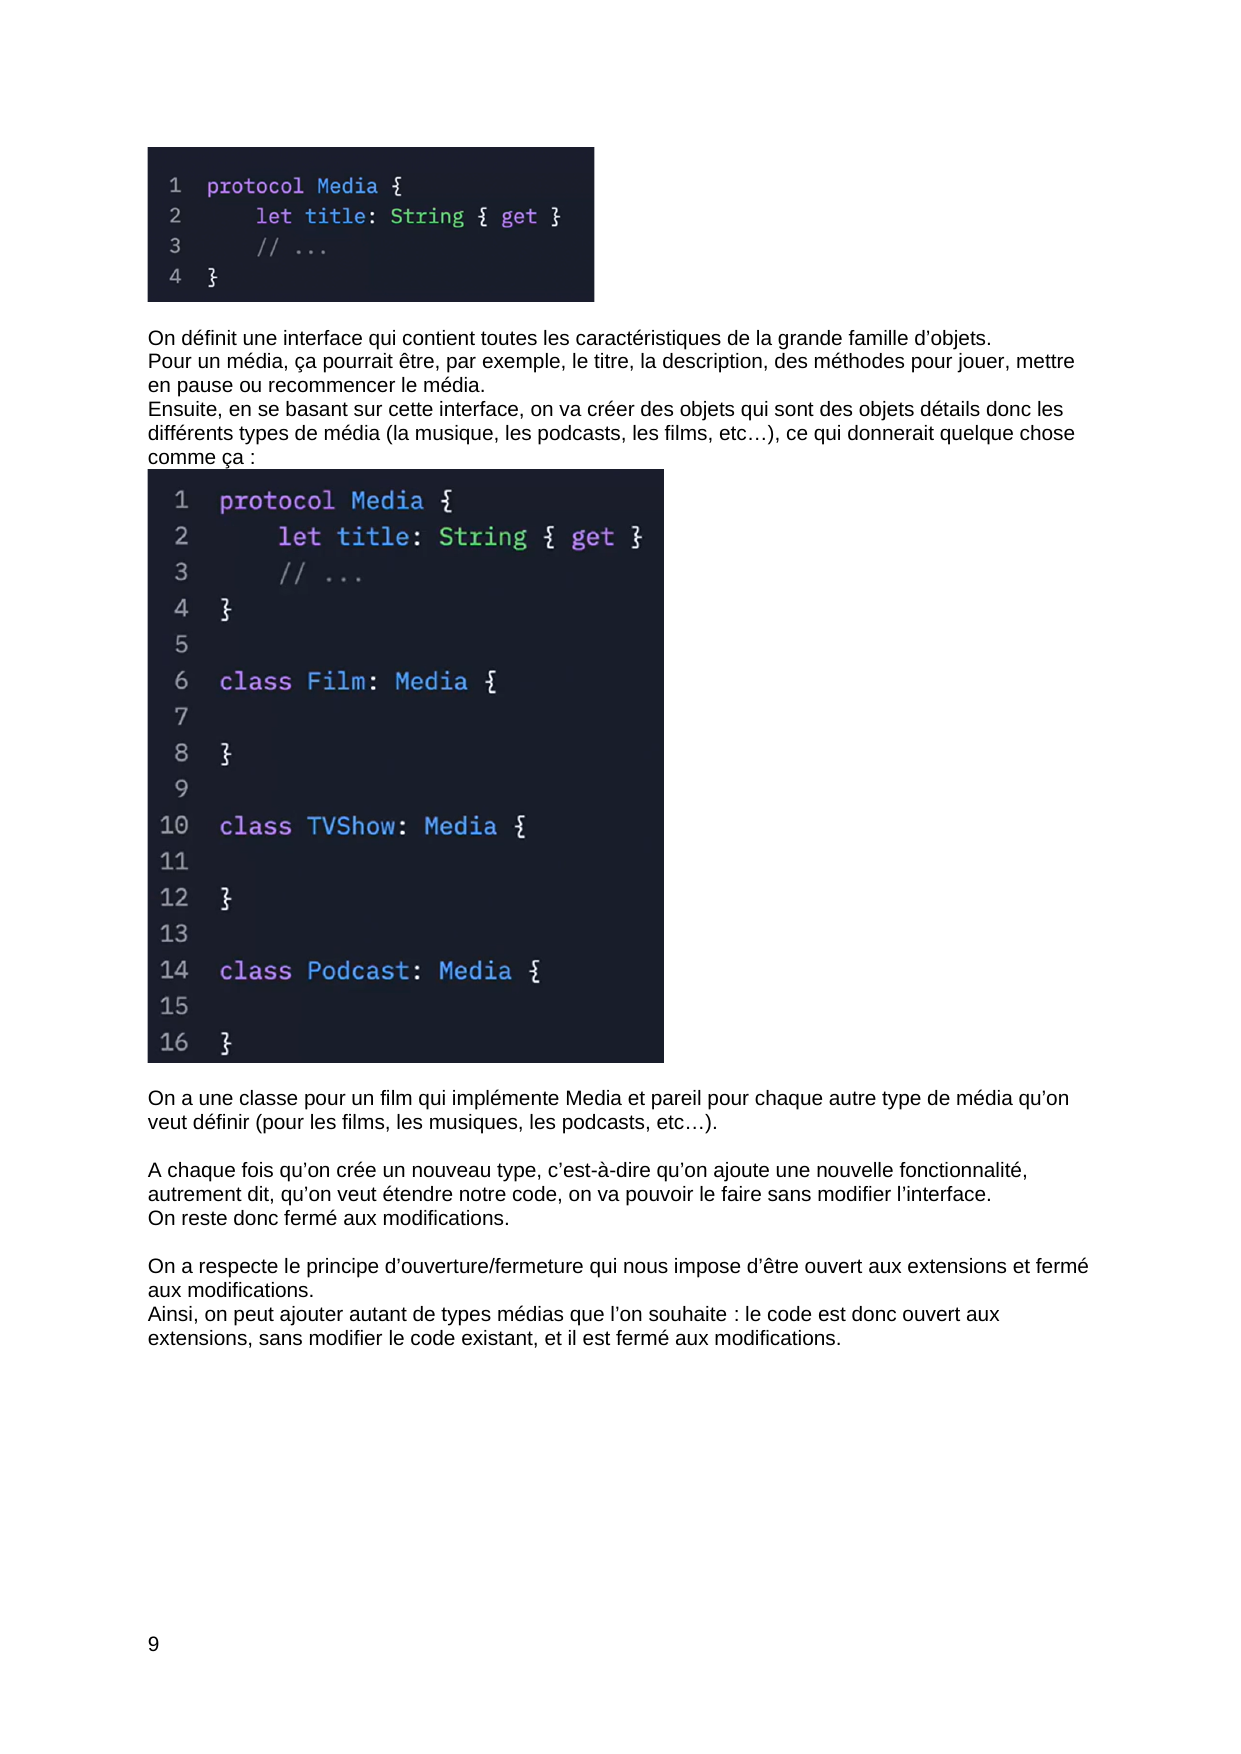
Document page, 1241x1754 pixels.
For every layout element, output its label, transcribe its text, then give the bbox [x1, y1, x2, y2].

picture [147, 469, 664, 1063]
text On a respecte le principe d’ouverture/fermeture qui nous impose d’être ouvert aux extensions et fermé aux modifications. [148, 1254, 1093, 1302]
text Ensuite, en se basant sur cette interface, on va créer des objets qui sont des objets détails donc les différents types de média (la musique, les podcasts, les films, etc…), ce qui donnerait quelque chose comme ça : [148, 397, 1093, 469]
text Ainsi, on peut ajouter autant de types médias que l’on souhaite : le code est donc ouvert aux extensions, sans modifier le code existant, et il est fermé aux modifications. [148, 1302, 1093, 1350]
text On reste donc fermé aux modifications. [148, 1206, 1093, 1230]
text On a une classe pour un film qui implémente Media et pareil pour chaque autre type de média qu’on veut définir (pour les films, les musiques, les podcasts, etc…). [148, 1086, 1093, 1134]
text A chaque fois qu’on crée un nouveau type, c’est-à-dire qu’on ajoute une nouvelle fonctionnalité, autrement dit, qu’on veut étendre notre code, on va pouvoir le faire sans modifier l’interface. [148, 1158, 1093, 1206]
text Pour un média, ça pourrait être, par exemple, le titre, la description, des méthodes pour jouer, mettre en pause ou recommencer le média. [148, 349, 1093, 397]
picture [147, 147, 595, 302]
text On définit une interface qui contient toutes les caractéristiques de la grande famille d’objets. [148, 325, 1093, 349]
